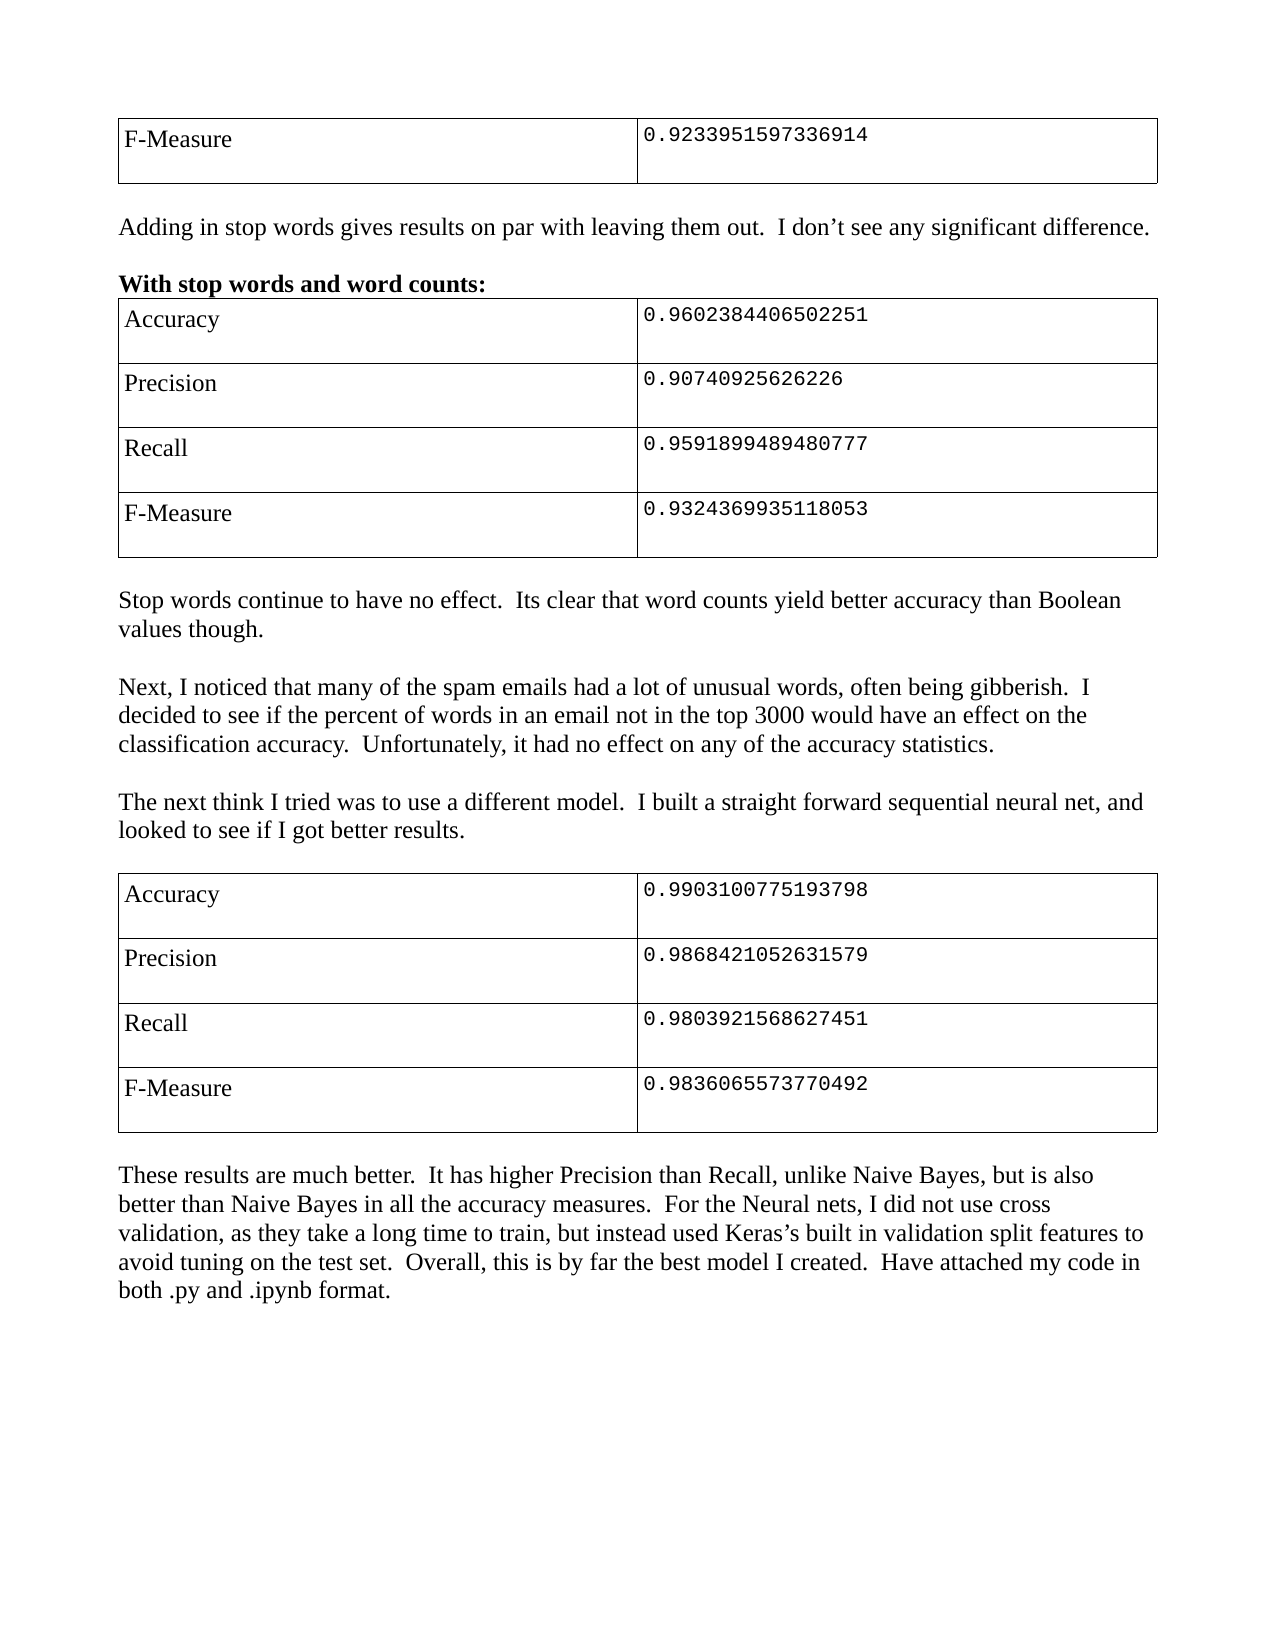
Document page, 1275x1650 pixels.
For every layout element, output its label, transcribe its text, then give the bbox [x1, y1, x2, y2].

text Adding in stop words gives results on par with leaving them out. I don’t see any significant difference. [118, 212, 1157, 240]
text The next think I tried was to use a different model. I built a straight forward sequential neural net, and looked to see if I got better results. [118, 787, 1157, 844]
table_cell 0.9591899489480777 [638, 428, 1157, 492]
text Next, I noticed that many of the spam emails had a lot of unusual words, often being gibberish. I decided to see if the percent of words in an email not in the top 3000 would have an effect on the classification accuracy. Unfortunately, it had no effect on any of the accuracy statistics. [118, 672, 1157, 758]
table_cell F-Measure [119, 493, 637, 557]
table_cell F-Measure [119, 1068, 637, 1132]
table_cell Recall [119, 428, 637, 492]
table_header 0.9602384406502251 [638, 299, 1157, 363]
table_header Accuracy [119, 299, 637, 363]
table_cell Precision [119, 364, 637, 427]
text Stop words continue to have no effect. Its clear that word counts yield better accuracy than Boolean values though. [118, 586, 1157, 643]
table_header 0.9903100775193798 [638, 874, 1157, 938]
table_cell 0.9868421052631579 [638, 939, 1157, 1002]
text With stop words and word counts: [118, 269, 1157, 298]
table_cell 0.9836065573770492 [638, 1068, 1157, 1132]
table_cell Recall [119, 1004, 637, 1067]
table_cell F-Measure [119, 119, 637, 183]
table_cell 0.90740925626226 [638, 364, 1157, 427]
table_header Accuracy [119, 874, 637, 938]
table_cell 0.9324369935118053 [638, 493, 1157, 557]
table_cell 0.9233951597336914 [638, 119, 1157, 183]
table_cell Precision [119, 939, 637, 1002]
table_cell 0.9803921568627451 [638, 1004, 1157, 1067]
text These results are much better. It has higher Precision than Recall, unlike Naive Bayes, but is also better than Naive Bayes in all the accuracy measures. For the Neural nets, I did not use cross validation, as they take a long time to train, but instead used Keras’s built in validation split features to avoid tuning on the test set. Overall, this is by far the best model I created. Have attached my code in both .py and .ipynb format. [118, 1161, 1157, 1304]
